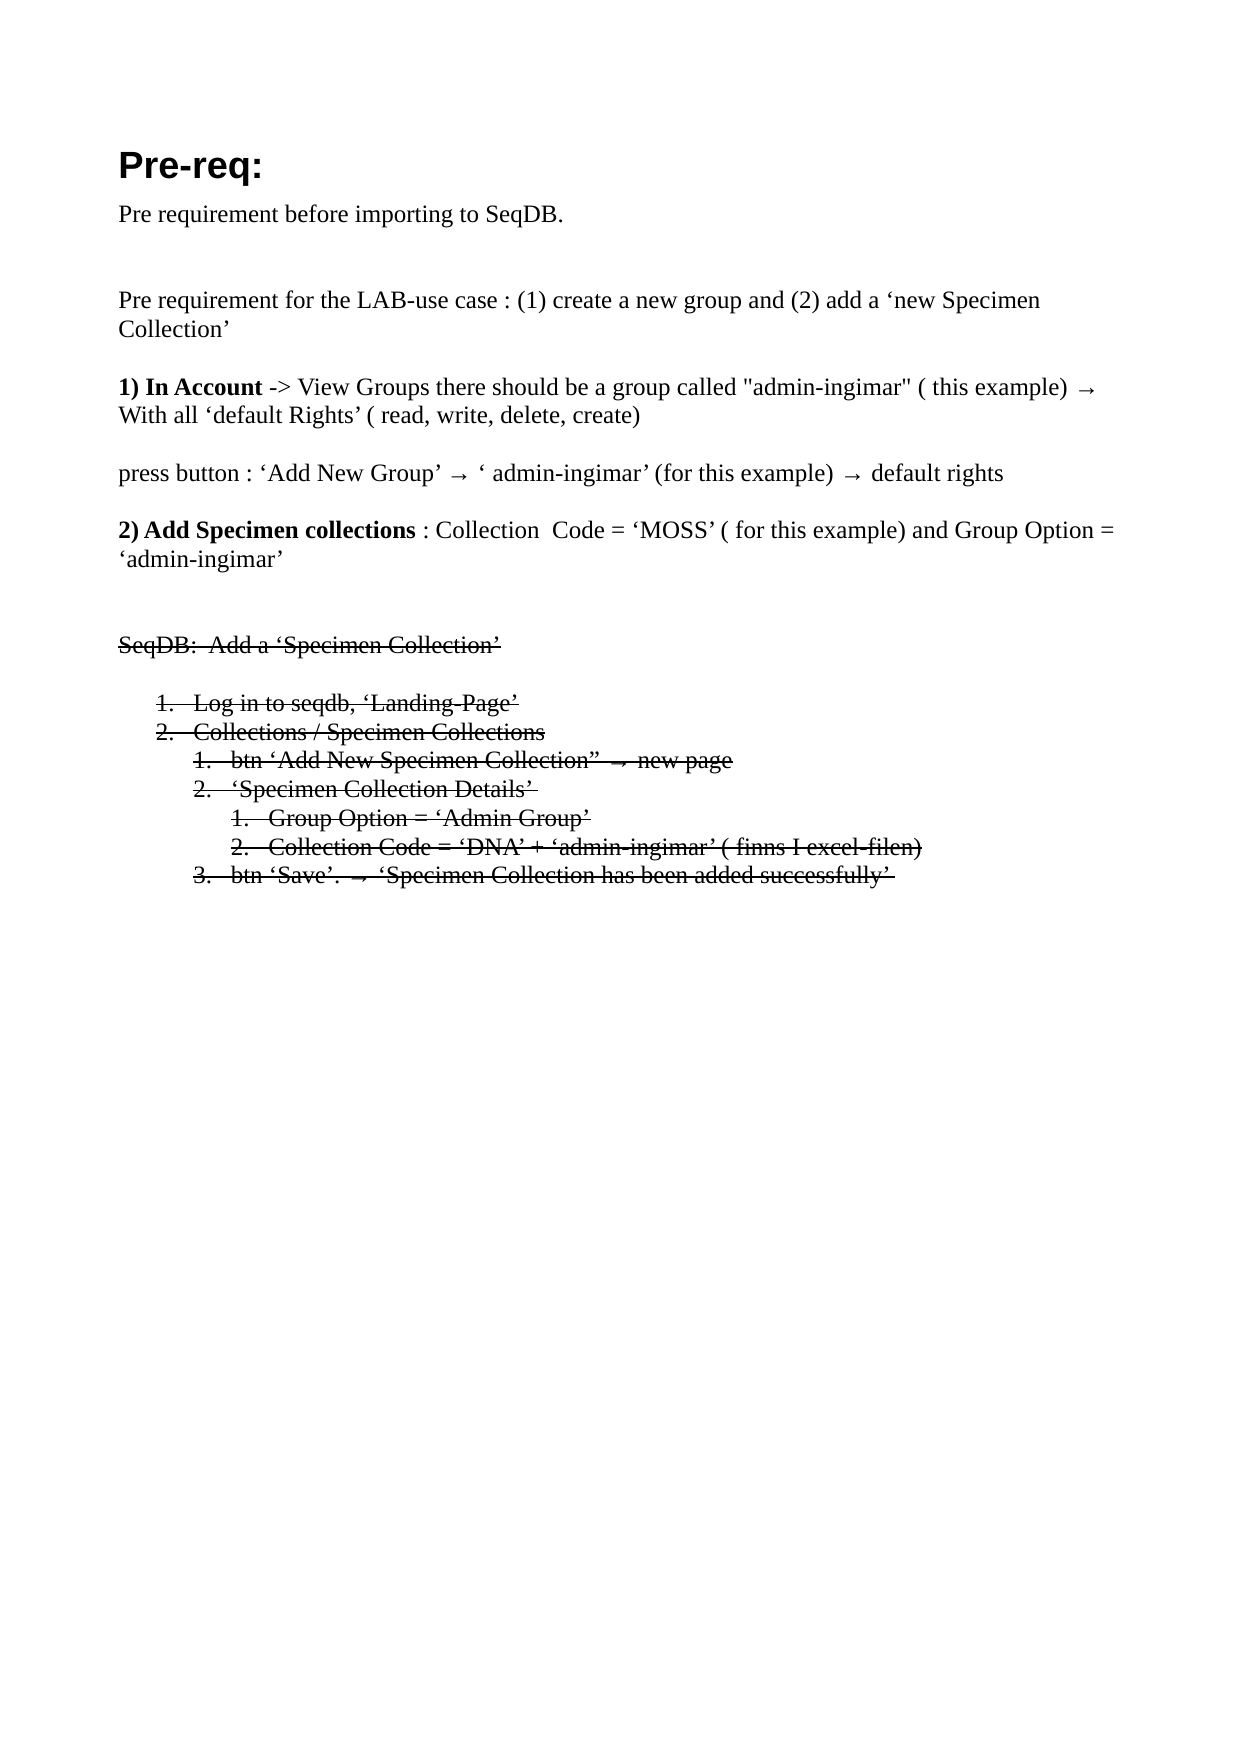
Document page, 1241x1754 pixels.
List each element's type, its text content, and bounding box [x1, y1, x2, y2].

list Collections / Specimen Collections [156, 717, 1122, 746]
list Group Option = ‘Admin Group’ [231, 803, 1122, 832]
text 2) Add Specimen collections : Collection Code = ‘MOSS’ ( for this example) and Group Option = ‘admin-ingimar’ [118, 516, 1122, 573]
list ‘Specimen Collection Details’ [193, 774, 1122, 803]
text Pre requirement for the LAB-use case : (1) create a new group and (2) add a ‘new Specimen Collection’ [118, 286, 1122, 343]
list btn ‘Save’. → ‘Specimen Collection has been added successfully’ [193, 861, 1122, 889]
subtitle Pre-req: [118, 143, 1122, 187]
text 1) In Account -> View Groups there should be a group called "admin-ingimar" ( this example) → With all ‘default Rights’ ( read, write, delete, create) [118, 372, 1122, 429]
list btn ‘Add New Specimen Collection” → new page [193, 746, 1122, 774]
text SeqDB: Add a ‘Specimen Collection’ [118, 631, 1122, 659]
list Log in to seqdb, ‘Landing-Page’ [156, 688, 1122, 717]
text Pre requirement before importing to SeqDB. [118, 199, 1122, 228]
text press button : ‘Add New Group’ → ‘ admin-ingimar’ (for this example) → default rights [118, 458, 1122, 487]
list Collection Code = ‘DNA’ + ‘admin-ingimar’ ( finns I excel-filen) [231, 832, 1122, 861]
